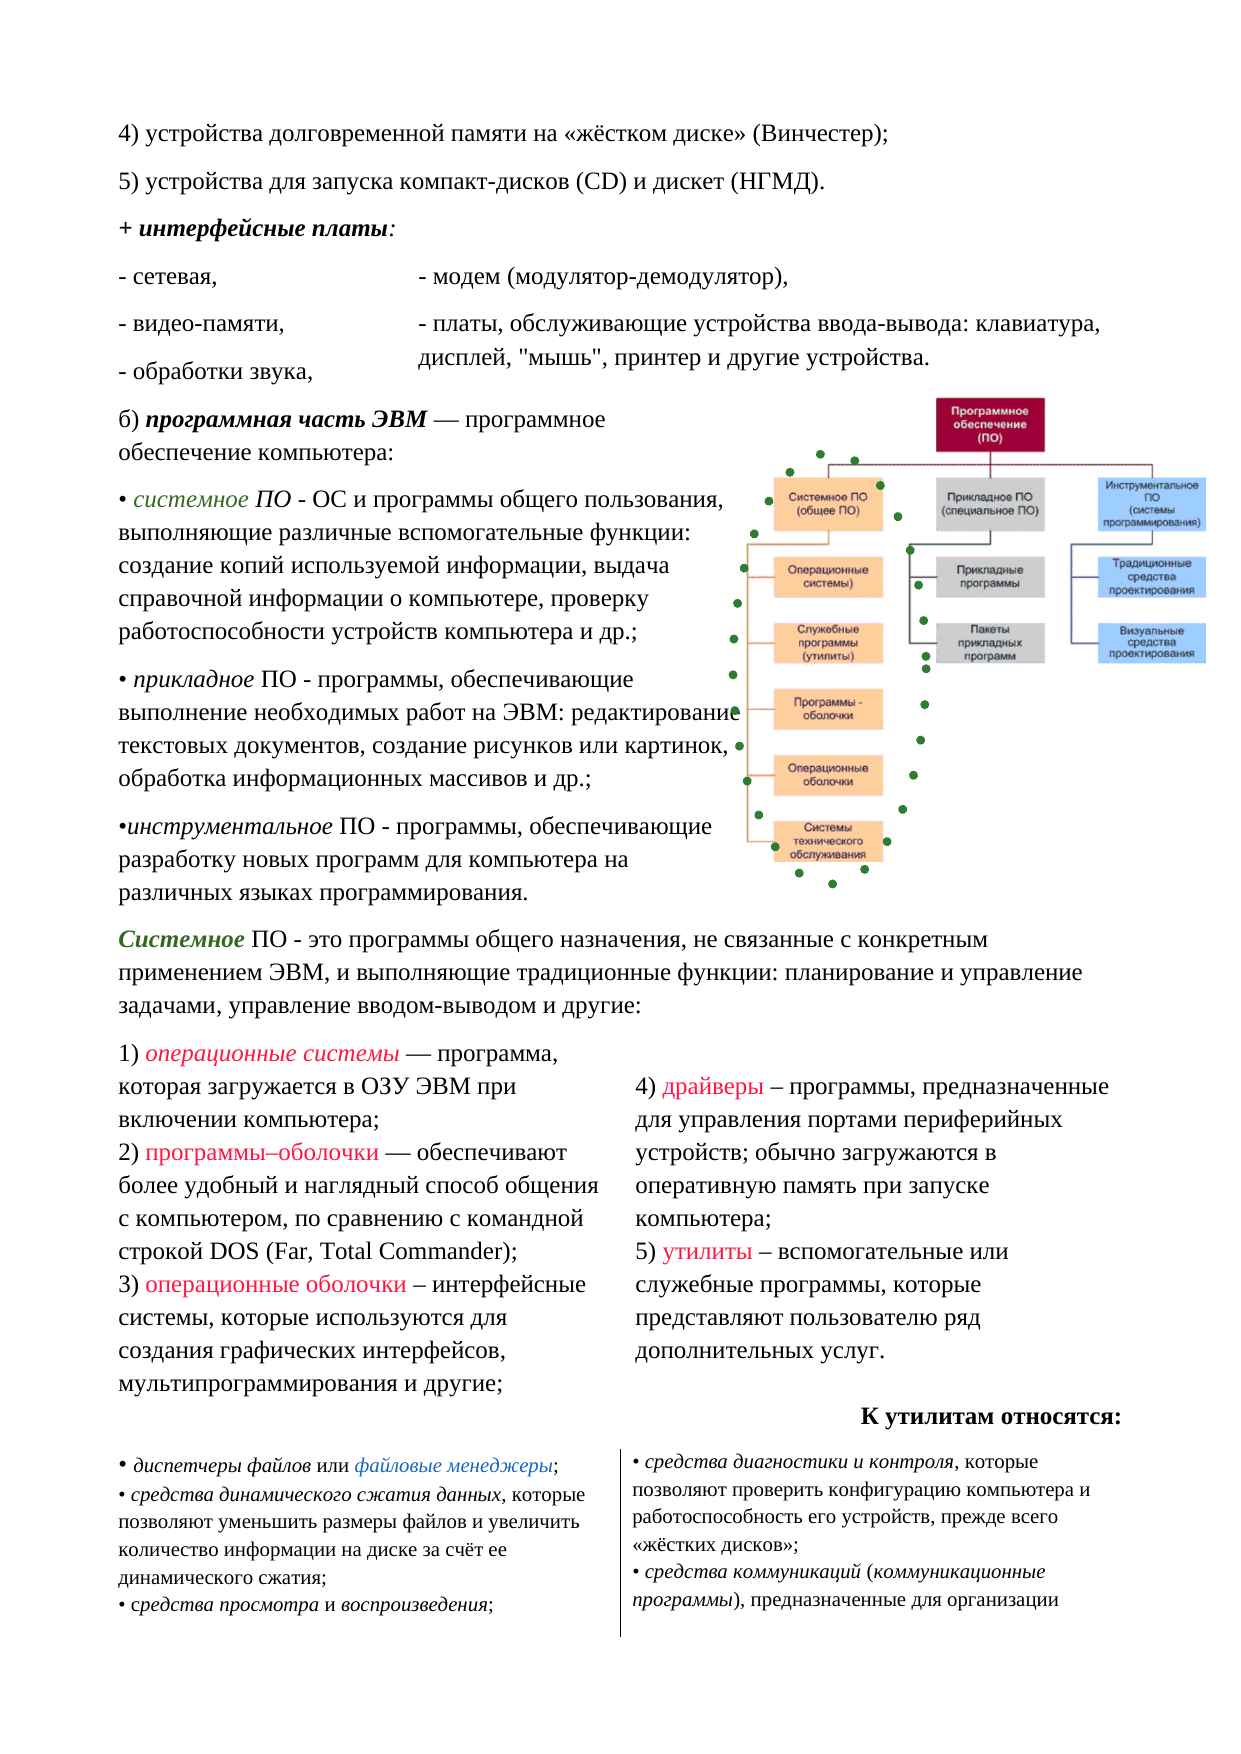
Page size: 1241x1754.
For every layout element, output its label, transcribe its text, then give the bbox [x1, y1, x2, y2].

text 4) драйверы – программы, предназначенные для управления портами периферийных устройств; обычно загружаются в оперативную память при запуске компьютера; [635, 1071, 1122, 1232]
text Системное ПО - это программы общего назначения, не связанные с конкретным применением ЭВМ, и выполняющие традиционные функции: планирование и управление задачами, управление вводом-выводом и другие: [118, 924, 1122, 1019]
text + интерфейсные платы: [118, 213, 1122, 242]
text • системное ПО - ОС и программы общего пользования, выполняющие различные вспомогательные функции: создание копий используемой информации, выдача справочной информации о компьютере, проверку работоспособности устройств компьютера и др.; [118, 484, 741, 645]
text б) программная часть ЭВМ — программное обеспечение компьютера: [118, 404, 741, 466]
text •инструментальное ПО - программы, обеспечивающие разработку новых программ для компьютера на различных языках программирования. [118, 811, 1122, 906]
text 4) устройства долговременной памяти на «жёстком диске» (Винчестер); [118, 118, 1122, 147]
text - обработки звука, [118, 356, 418, 385]
text 5) утилиты – вспомогательные или служебные программы, которые представляют пользователю ряд дополнительных услуг. [635, 1236, 1122, 1364]
text - видео-памяти, [118, 308, 418, 337]
text 5) устройства для запуска компакт-дисков (CD) и дискет (НГМД). [118, 166, 1122, 194]
text • средства коммуникаций (коммуникационные программы), предназначенные для организации [632, 1559, 1122, 1611]
text 2) программы–оболочки — обеспечивают более удобный и наглядный способ общения с компьютером, по сравнению с командной строкой DOS (Far, Total Commander); [118, 1137, 605, 1265]
text • средства просмотра и воспроизведения; [118, 1592, 608, 1616]
text • средства динамического сжатия данных, которые позволяют уменьшить размеры файлов и увеличить количество информации на диске за счёт ее динамического сжатия; [118, 1482, 608, 1589]
text • средства диагностики и контроля, которые позволяют проверить конфигурацию компьютера и работоспособность его устройств, прежде всего «жёстких дисков»; [632, 1449, 1122, 1556]
text 3) операционные оболочки – интерфейсные системы, которые используются для создания графических интерфейсов, мультипрограммирования и другие; [118, 1269, 605, 1397]
text • диспетчеры файлов или файловые менеджеры; [118, 1449, 608, 1478]
text - платы, обслуживающие устройства ввода-вывода: клавиатура, дисплей, "мышь", принтер и другие устройства. [418, 308, 1122, 370]
text К утилитам относятся: [118, 1401, 1122, 1430]
text 1) операционные системы — программа, которая загружается в ОЗУ ЭВМ при [118, 1038, 605, 1100]
text • прикладное ПО - программы, обеспечивающие выполнение необходимых работ на ЭВМ: редактирование текстовых документов, создание рисунков или картинок, обработка информационных массивов и др.; [118, 664, 741, 792]
text включении компьютера; [118, 1104, 605, 1133]
text - модем (модулятор-демодулятор), [418, 261, 1122, 290]
picture [741, 394, 1210, 868]
text - сетевая, [118, 261, 418, 290]
